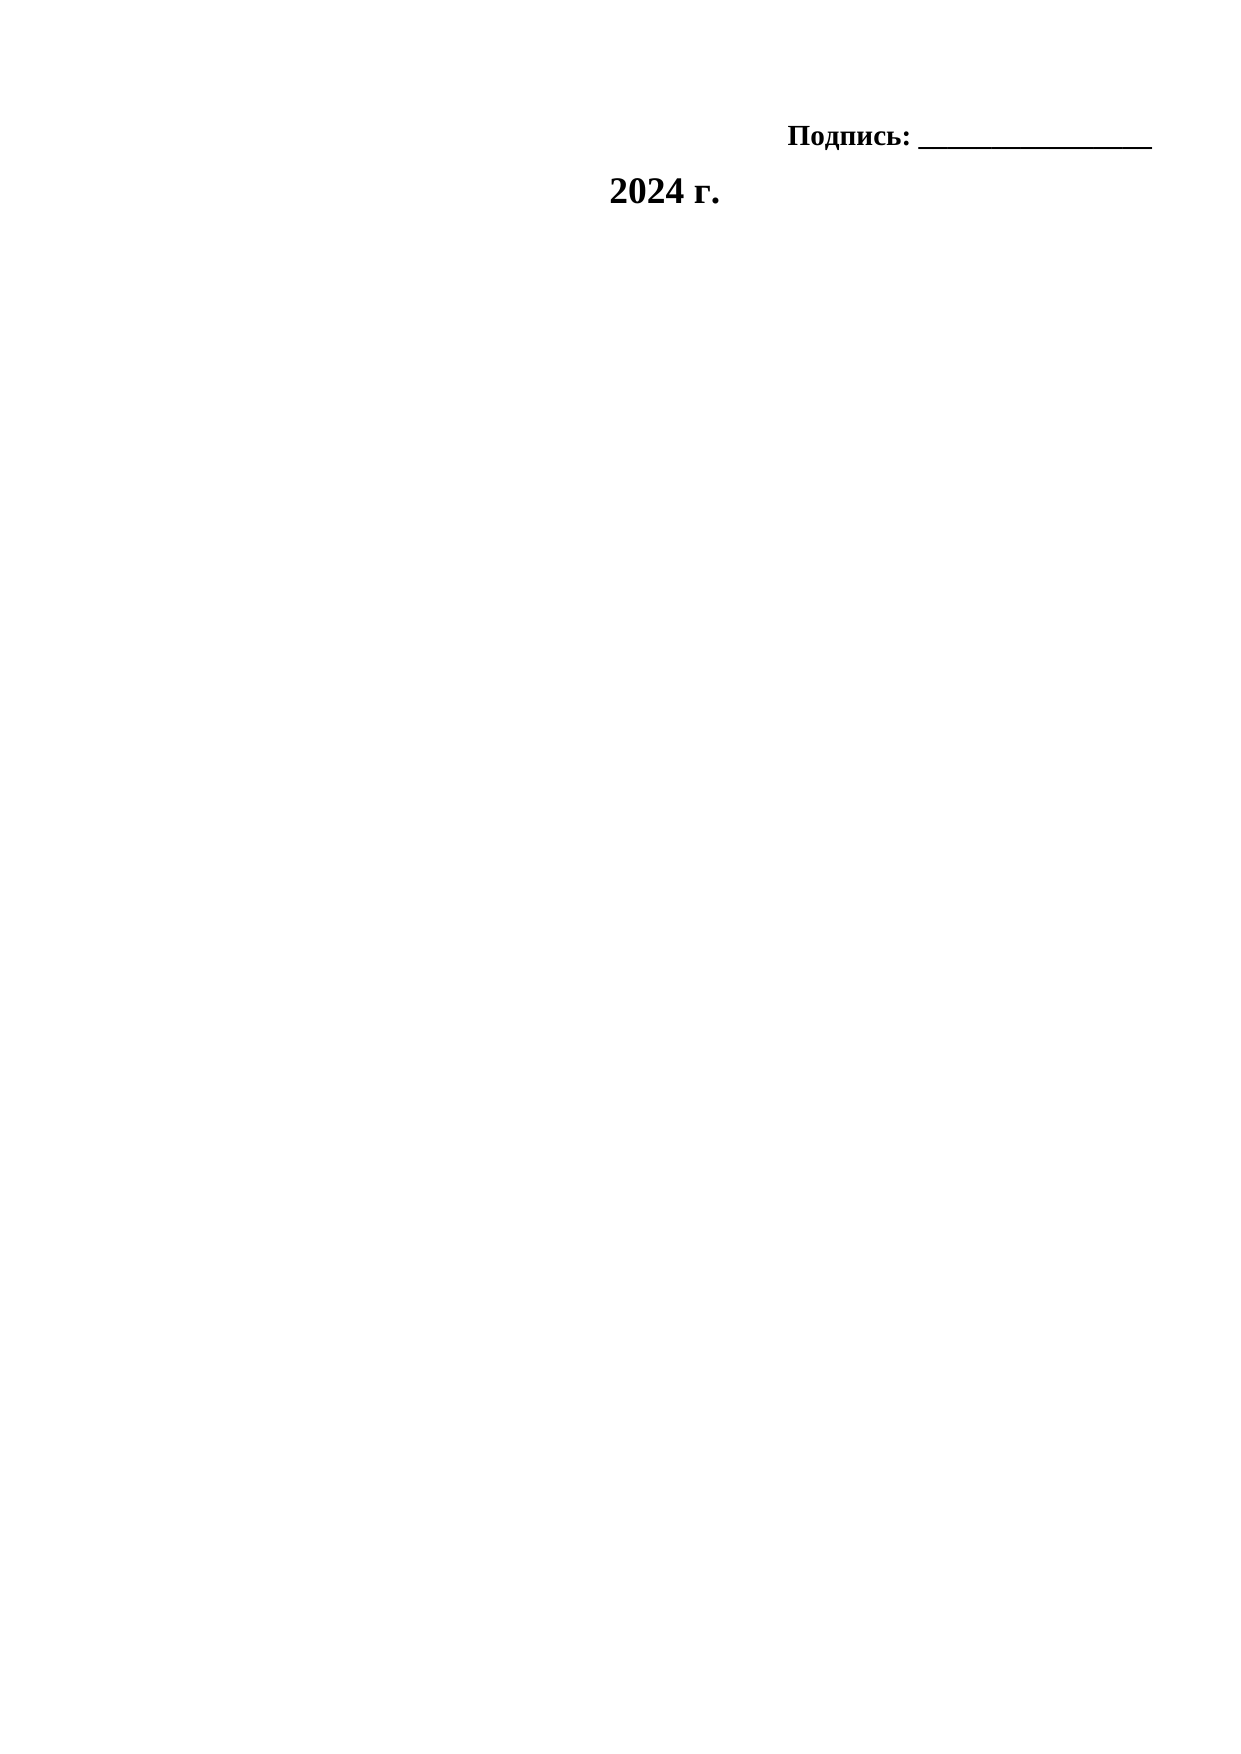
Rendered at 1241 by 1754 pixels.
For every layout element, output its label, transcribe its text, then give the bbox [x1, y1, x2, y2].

text 2024 г. [177, 168, 1152, 212]
subtitle Подпись: ________________ [177, 118, 1152, 152]
